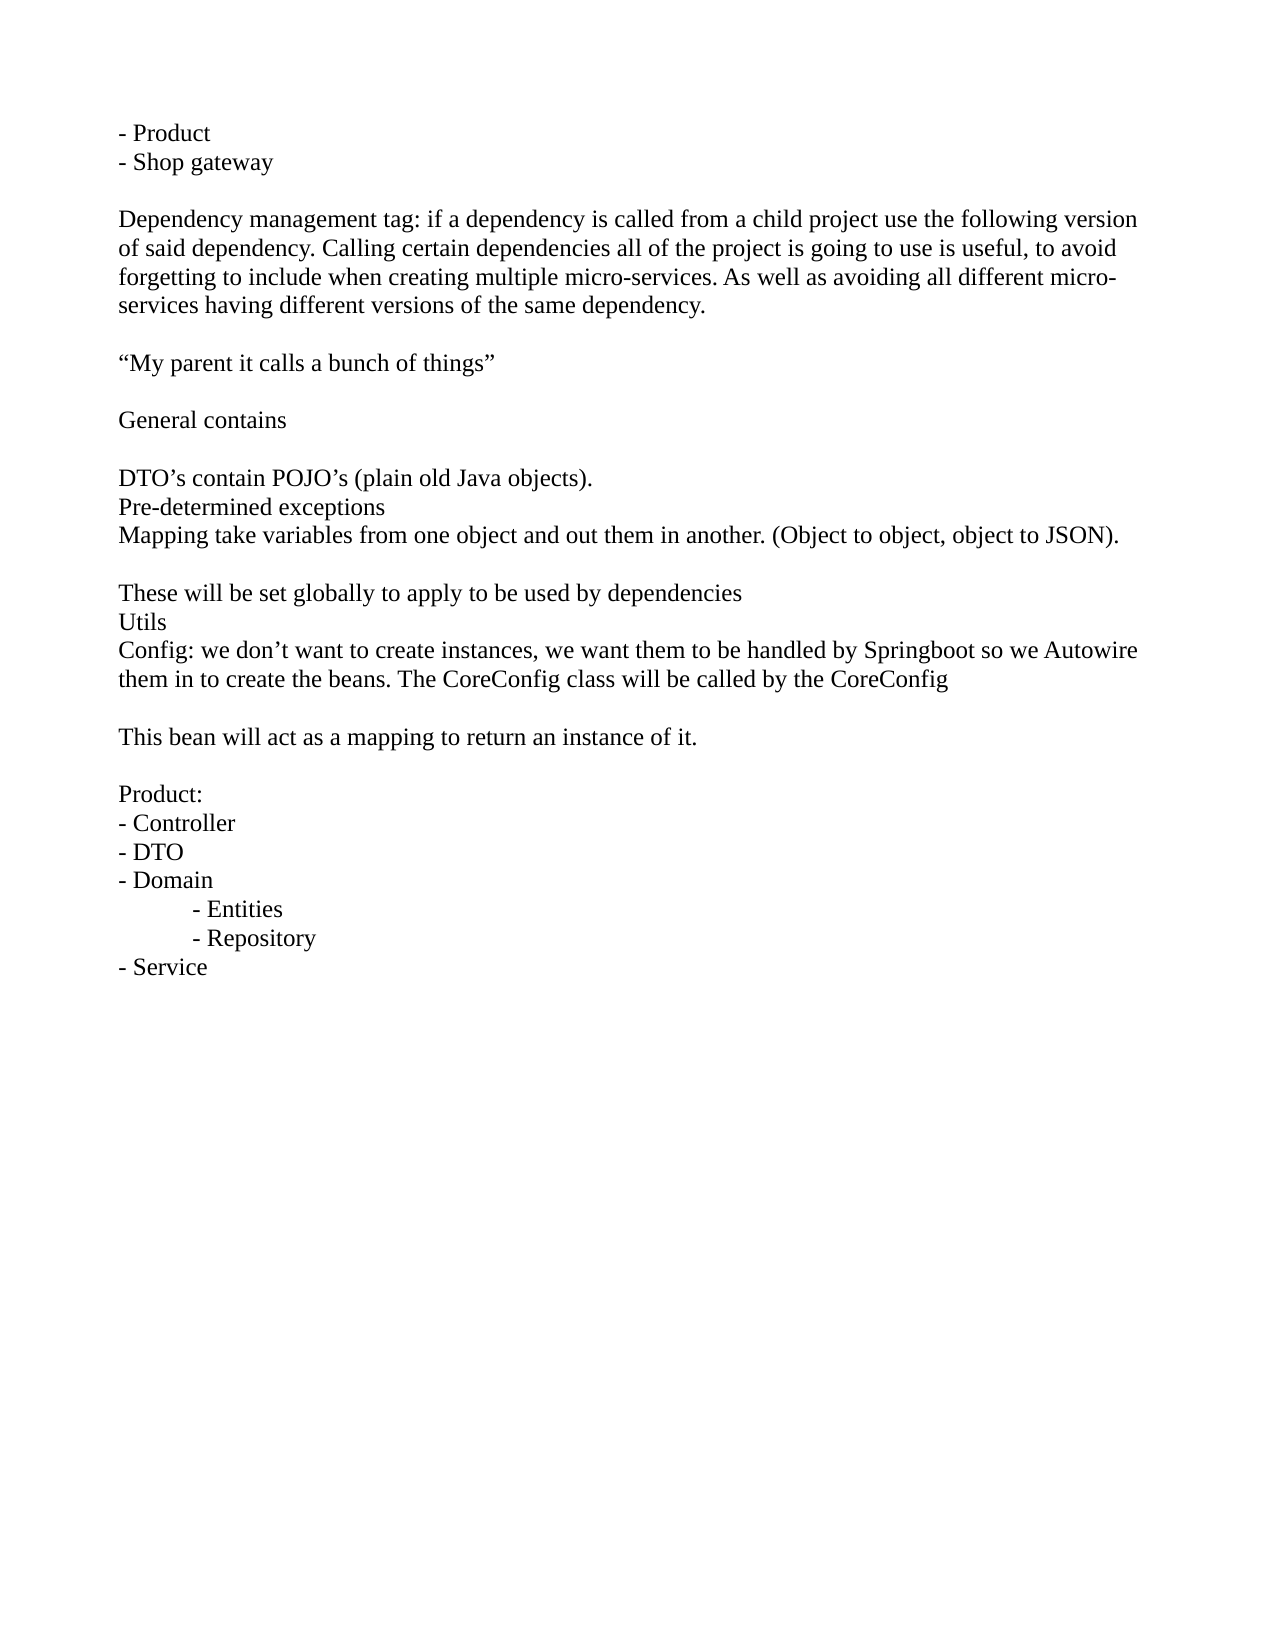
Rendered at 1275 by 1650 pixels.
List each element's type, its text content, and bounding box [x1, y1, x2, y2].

text - DTO [118, 837, 1157, 866]
text Dependency management tag: if a dependency is called from a child project use the following version of said dependency. Calling certain dependencies all of the project is going to use is useful, to avoid forgetting to include when creating multiple micro-services. As well as avoiding all different micro-services having different versions of the same dependency. [118, 204, 1157, 319]
text - Shop gateway [118, 147, 1157, 176]
text This bean will act as a mapping to return an instance of it. [118, 722, 1157, 751]
text “My parent it calls a bunch of things” [118, 348, 1157, 377]
text - Entities [118, 894, 1157, 923]
text Product: [118, 779, 1157, 808]
text Mapping take variables from one object and out them in another. (Object to object, object to JSON). [118, 521, 1157, 549]
text - Domain [118, 866, 1157, 894]
text General contains [118, 406, 1157, 434]
text DTO’s contain POJO’s (plain old Java objects). [118, 463, 1157, 492]
text These will be set globally to apply to be used by dependencies [118, 578, 1157, 607]
text Utils [118, 607, 1157, 636]
text - Controller [118, 808, 1157, 837]
text Config: we don’t want to create instances, we want them to be handled by Springboot so we Autowire them in to create the beans. The CoreConfig class will be called by the CoreConfig [118, 636, 1157, 693]
text - Repository [118, 923, 1157, 952]
text - Service [118, 952, 1157, 981]
text - Product [118, 118, 1157, 147]
text Pre-determined exceptions [118, 492, 1157, 521]
